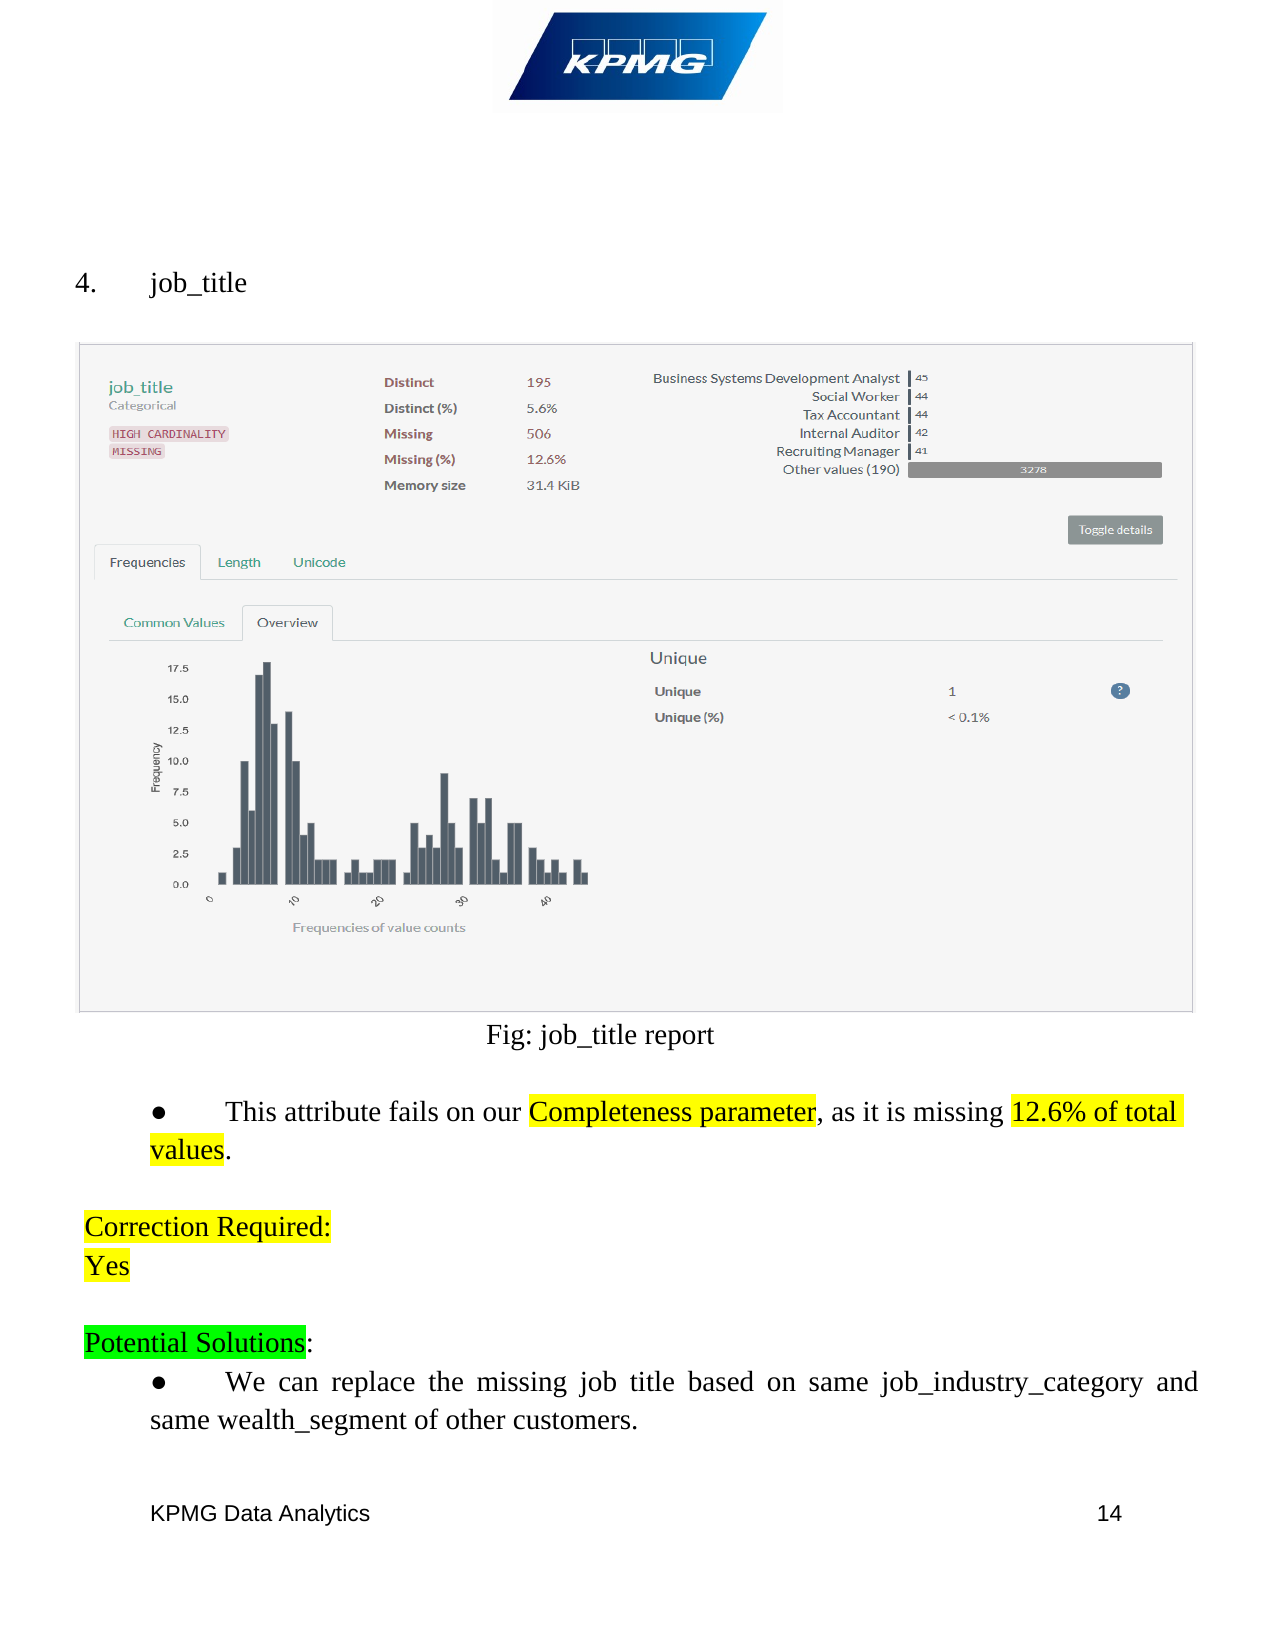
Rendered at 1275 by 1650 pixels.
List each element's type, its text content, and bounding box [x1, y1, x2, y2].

text Yes [84, 1248, 1200, 1282]
list This attribute fails on our Completeness parameter, as it is missing 12.6% of total values. [150, 1094, 1200, 1166]
list We can replace the missing job title based on same job_industry_category and same wealth_segment of other customers. [150, 1364, 1200, 1436]
text Correction Required: [84, 1209, 1200, 1243]
text Fig: job_title report [75, 1017, 1125, 1050]
list job_title [75, 266, 1125, 299]
text Potential Solutions: [84, 1325, 1200, 1359]
